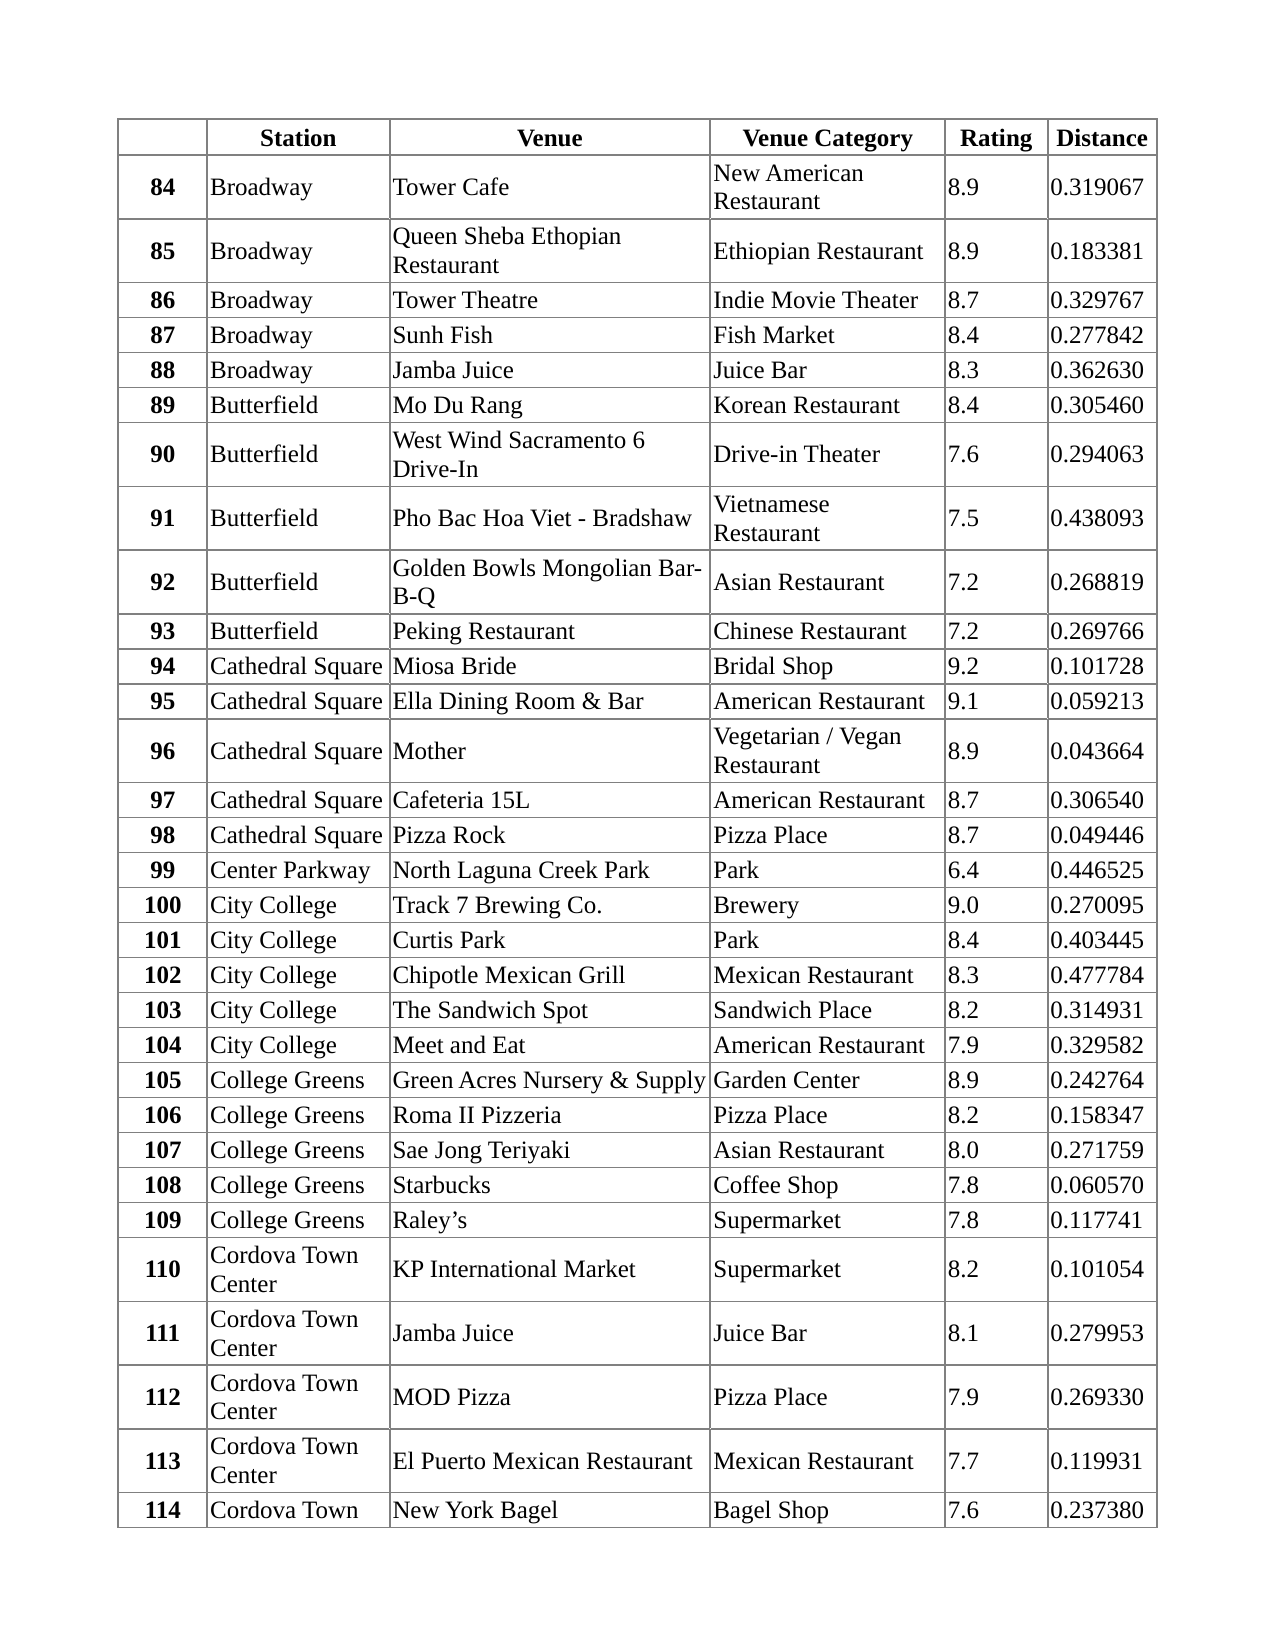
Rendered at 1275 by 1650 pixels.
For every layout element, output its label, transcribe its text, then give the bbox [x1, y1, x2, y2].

table_cell 0.314931 [1049, 993, 1156, 1027]
table_cell 113 [119, 1430, 206, 1492]
table_cell City College [208, 993, 389, 1027]
table_cell 9.2 [946, 650, 1047, 683]
table_cell Mexican Restaurant [711, 1430, 944, 1492]
table_cell Tower Cafe [391, 156, 709, 218]
table_cell 98 [119, 818, 206, 852]
table_cell Queen Sheba Ethopian Restaurant [391, 220, 709, 282]
table_cell Cordova Town Center [208, 1238, 389, 1301]
table_cell College Greens [208, 1063, 389, 1097]
table_cell Cordova Town Center [208, 1302, 389, 1364]
table_cell 0.270095 [1049, 888, 1156, 922]
table_cell 6.4 [946, 853, 1047, 887]
table_cell 89 [119, 388, 206, 422]
table_header [119, 120, 206, 154]
table_cell City College [208, 888, 389, 922]
table_cell 9.0 [946, 888, 1047, 922]
table_cell 100 [119, 888, 206, 922]
table_cell 87 [119, 318, 206, 352]
table_cell 7.6 [946, 1493, 1047, 1527]
table_cell Chinese Restaurant [711, 615, 944, 648]
table_cell The Sandwich Spot [391, 993, 709, 1027]
table_cell 101 [119, 923, 206, 957]
table_cell Raley’s [391, 1203, 709, 1237]
table_cell Track 7 Brewing Co. [391, 888, 709, 922]
table_header Venue [391, 120, 709, 154]
table_cell Butterfield [208, 388, 389, 422]
table_cell 0.101728 [1049, 650, 1156, 683]
table_cell Indie Movie Theater [711, 283, 944, 317]
table_cell 0.446525 [1049, 853, 1156, 887]
table_cell 9.1 [946, 685, 1047, 718]
table_cell Korean Restaurant [711, 388, 944, 422]
table_cell 93 [119, 615, 206, 648]
table_cell 8.2 [946, 993, 1047, 1027]
table_cell El Puerto Mexican Restaurant [391, 1430, 709, 1492]
table_cell 8.9 [946, 156, 1047, 218]
table_cell Supermarket [711, 1203, 944, 1237]
table_cell Asian Restaurant [711, 551, 944, 613]
table_cell 104 [119, 1028, 206, 1062]
table_cell 8.4 [946, 318, 1047, 352]
table_cell Green Acres Nursery & Supply [391, 1063, 709, 1097]
table_cell 7.9 [946, 1366, 1047, 1428]
table_cell 0.049446 [1049, 818, 1156, 852]
table_cell 85 [119, 220, 206, 282]
table_header Station [208, 120, 389, 154]
table_cell 0.306540 [1049, 783, 1156, 817]
table_cell New York Bagel [391, 1493, 709, 1527]
table_cell 7.9 [946, 1028, 1047, 1062]
table_cell 0.043664 [1049, 720, 1156, 782]
table_cell Mo Du Rang [391, 388, 709, 422]
table_cell 8.7 [946, 818, 1047, 852]
table_cell Butterfield [208, 615, 389, 648]
table_header Venue Category [711, 120, 944, 154]
table_cell Tower Theatre [391, 283, 709, 317]
table_cell Ella Dining Room & Bar [391, 685, 709, 718]
table_cell 84 [119, 156, 206, 218]
table_cell Mexican Restaurant [711, 958, 944, 992]
table_cell City College [208, 923, 389, 957]
table_cell 0.279953 [1049, 1302, 1156, 1364]
table_cell North Laguna Creek Park [391, 853, 709, 887]
table_cell American Restaurant [711, 685, 944, 718]
table_cell American Restaurant [711, 1028, 944, 1062]
table_cell Juice Bar [711, 353, 944, 387]
table_cell City College [208, 1028, 389, 1062]
table_cell College Greens [208, 1133, 389, 1167]
table_cell West Wind Sacramento 6 Drive-In [391, 423, 709, 486]
table_cell Cafeteria 15L [391, 783, 709, 817]
table_cell 88 [119, 353, 206, 387]
table_cell 0.158347 [1049, 1098, 1156, 1132]
table_cell 97 [119, 783, 206, 817]
table_cell Cathedral Square [208, 685, 389, 718]
table_cell 86 [119, 283, 206, 317]
table_cell 8.9 [946, 220, 1047, 282]
table_cell 91 [119, 487, 206, 549]
table_cell Peking Restaurant [391, 615, 709, 648]
table_cell 7.2 [946, 551, 1047, 613]
table_cell College Greens [208, 1203, 389, 1237]
table_cell New American Restaurant [711, 156, 944, 218]
table_cell Broadway [208, 156, 389, 218]
table_cell Bagel Shop [711, 1493, 944, 1527]
table_cell 0.329582 [1049, 1028, 1156, 1062]
table_cell Park [711, 923, 944, 957]
table_cell Golden Bowls Mongolian Bar-B-Q [391, 551, 709, 613]
table_cell 102 [119, 958, 206, 992]
table_cell 109 [119, 1203, 206, 1237]
table_cell 92 [119, 551, 206, 613]
table_cell 7.6 [946, 423, 1047, 486]
table_cell 0.477784 [1049, 958, 1156, 992]
table_cell Pizza Place [711, 1098, 944, 1132]
table_cell 0.403445 [1049, 923, 1156, 957]
table_cell 0.242764 [1049, 1063, 1156, 1097]
table_cell 0.438093 [1049, 487, 1156, 549]
table_cell Pho Bac Hoa Viet - Bradshaw [391, 487, 709, 549]
table_cell Sandwich Place [711, 993, 944, 1027]
table_cell 0.119931 [1049, 1430, 1156, 1492]
table_cell 99 [119, 853, 206, 887]
table_cell 8.0 [946, 1133, 1047, 1167]
table_cell 111 [119, 1302, 206, 1364]
table_cell Mother [391, 720, 709, 782]
table_cell 105 [119, 1063, 206, 1097]
table_cell 8.3 [946, 353, 1047, 387]
table_cell Sae Jong Teriyaki [391, 1133, 709, 1167]
table_cell Drive-in Theater [711, 423, 944, 486]
table_cell 95 [119, 685, 206, 718]
table_cell Butterfield [208, 487, 389, 549]
table_cell Center Parkway [208, 853, 389, 887]
table_cell 8.4 [946, 923, 1047, 957]
table_cell 90 [119, 423, 206, 486]
table_cell 7.5 [946, 487, 1047, 549]
table_cell Broadway [208, 318, 389, 352]
table_cell Roma II Pizzeria [391, 1098, 709, 1132]
table_cell Starbucks [391, 1168, 709, 1202]
table_cell 107 [119, 1133, 206, 1167]
table_cell Broadway [208, 283, 389, 317]
table_cell Sunh Fish [391, 318, 709, 352]
table_cell Cordova Town Center [208, 1430, 389, 1492]
table_header Rating [946, 120, 1047, 154]
table_cell 114 [119, 1493, 206, 1527]
table_cell 0.319067 [1049, 156, 1156, 218]
table_cell College Greens [208, 1168, 389, 1202]
table_cell Meet and Eat [391, 1028, 709, 1062]
table_cell 0.237380 [1049, 1493, 1156, 1527]
table_cell 0.183381 [1049, 220, 1156, 282]
table_cell Chipotle Mexican Grill [391, 958, 709, 992]
table_cell Garden Center [711, 1063, 944, 1097]
table_cell American Restaurant [711, 783, 944, 817]
table_cell 8.9 [946, 1063, 1047, 1097]
table_cell KP International Market [391, 1238, 709, 1301]
table_cell Vegetarian / Vegan Restaurant [711, 720, 944, 782]
table_cell Juice Bar [711, 1302, 944, 1364]
table_header Distance [1049, 120, 1156, 154]
table_cell 8.2 [946, 1238, 1047, 1301]
table_cell 0.294063 [1049, 423, 1156, 486]
table_cell 8.2 [946, 1098, 1047, 1132]
table_cell 7.7 [946, 1430, 1047, 1492]
table_cell Park [711, 853, 944, 887]
table_cell 0.059213 [1049, 685, 1156, 718]
table_cell 8.9 [946, 720, 1047, 782]
table_cell Cathedral Square [208, 818, 389, 852]
table_cell Asian Restaurant [711, 1133, 944, 1167]
table_cell Cordova Town Center [208, 1366, 389, 1428]
table_cell Vietnamese Restaurant [711, 487, 944, 549]
table_cell 8.4 [946, 388, 1047, 422]
table_cell Curtis Park [391, 923, 709, 957]
table_cell 106 [119, 1098, 206, 1132]
table_cell 0.117741 [1049, 1203, 1156, 1237]
table_cell Cathedral Square [208, 720, 389, 782]
table_cell 108 [119, 1168, 206, 1202]
table_cell Broadway [208, 220, 389, 282]
table_cell Butterfield [208, 551, 389, 613]
table_cell 0.060570 [1049, 1168, 1156, 1202]
table_cell 0.101054 [1049, 1238, 1156, 1301]
table_cell Ethiopian Restaurant [711, 220, 944, 282]
table_cell 7.2 [946, 615, 1047, 648]
table_cell 8.3 [946, 958, 1047, 992]
table_cell Supermarket [711, 1238, 944, 1301]
table_cell 7.8 [946, 1168, 1047, 1202]
table_cell Jamba Juice [391, 353, 709, 387]
table_cell Pizza Place [711, 818, 944, 852]
table_cell 0.362630 [1049, 353, 1156, 387]
table_cell MOD Pizza [391, 1366, 709, 1428]
table_cell 0.269766 [1049, 615, 1156, 648]
table_cell Butterfield [208, 423, 389, 486]
table_cell City College [208, 958, 389, 992]
table_cell Coffee Shop [711, 1168, 944, 1202]
table_cell 103 [119, 993, 206, 1027]
table_cell 0.329767 [1049, 283, 1156, 317]
table_cell Pizza Place [711, 1366, 944, 1428]
table_cell Pizza Rock [391, 818, 709, 852]
table_cell 7.8 [946, 1203, 1047, 1237]
table_cell Broadway [208, 353, 389, 387]
table_cell Cathedral Square [208, 783, 389, 817]
table_cell 8.7 [946, 283, 1047, 317]
table_cell 94 [119, 650, 206, 683]
table_cell 0.305460 [1049, 388, 1156, 422]
table_cell Fish Market [711, 318, 944, 352]
table_cell 112 [119, 1366, 206, 1428]
table_cell Bridal Shop [711, 650, 944, 683]
table_cell Cathedral Square [208, 650, 389, 683]
table_cell Miosa Bride [391, 650, 709, 683]
table_cell 0.268819 [1049, 551, 1156, 613]
table_cell 110 [119, 1238, 206, 1301]
table_cell 0.269330 [1049, 1366, 1156, 1428]
table_cell Brewery [711, 888, 944, 922]
table_cell 0.277842 [1049, 318, 1156, 352]
table_cell 96 [119, 720, 206, 782]
table_cell College Greens [208, 1098, 389, 1132]
table_cell Cordova Town [208, 1493, 389, 1527]
table_cell 8.1 [946, 1302, 1047, 1364]
table_cell 0.271759 [1049, 1133, 1156, 1167]
table_cell 8.7 [946, 783, 1047, 817]
table_cell Jamba Juice [391, 1302, 709, 1364]
